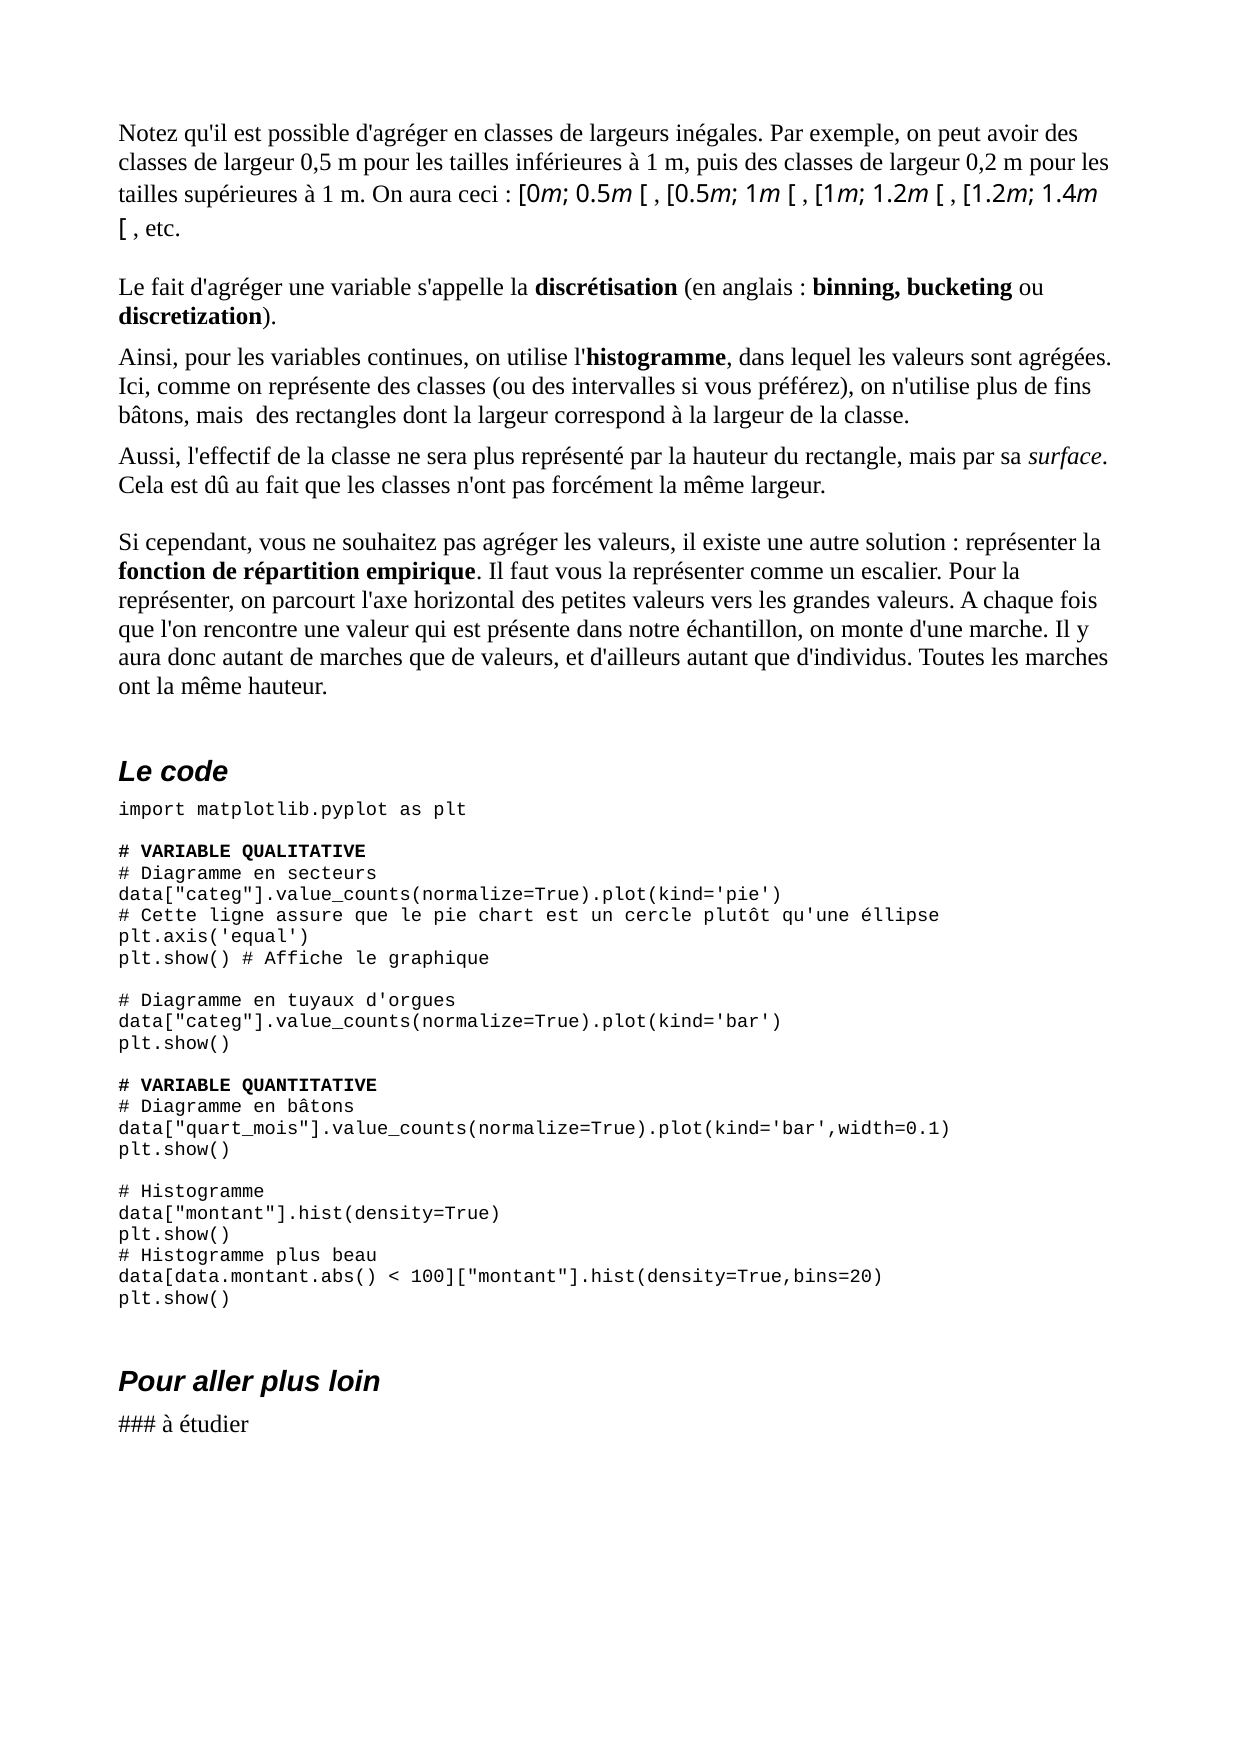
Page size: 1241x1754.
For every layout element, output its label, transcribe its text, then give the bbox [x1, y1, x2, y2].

text ### à étudier [118, 1409, 1122, 1438]
text plt.show() # Affiche le graphique [118, 948, 1122, 970]
text # VARIABLE QUALITATIVE [118, 842, 1122, 863]
text plt.show() [118, 1225, 1122, 1246]
text Ainsi, pour les variables continues, on utilise l'histogramme, dans lequel les valeurs sont agrégées. Ici, comme on représente des classes (ou des intervalles si vous préférez), on n'utilise plus de fins bâtons, mais des rectangles dont la largeur correspond à la largeur de la classe. [118, 342, 1122, 429]
text plt.show() [118, 1288, 1122, 1310]
text Notez qu'il est possible d'agréger en classes de largeurs inégales. Par exemple, on peut avoir des classes de largeur 0,5 m pour les tailles inférieures à 1 m, puis des classes de largeur 0,2 m pour les tailles supérieures à 1 m. On aura ceci : [0m; 0.5m [ , [0.5m; 1m [ , [1m; 1.2m [ , [1.2m; 1.4m [ , etc. [118, 118, 1122, 244]
subtitle Pour aller plus loin [118, 1363, 1122, 1397]
text import matplotlib.pyplot as plt [118, 800, 1122, 821]
subtitle Le code [118, 754, 1122, 787]
text Si cependant, vous ne souhaitez pas agréger les valeurs, il existe une autre solution : représenter la fonction de répartition empirique. Il faut vous la représenter comme un escalier. Pour la représenter, on parcourt l'axe horizontal des petites valeurs vers les grandes valeurs. A chaque fois que l'on rencontre une valeur qui est présente dans notre échantillon, on monte d'une marche. Il y aura donc autant de marches que de valeurs, et d'ailleurs autant que d'individus. Toutes les marches ont la même hauteur. [118, 527, 1122, 700]
text # Diagramme en tuyaux d'orgues [118, 991, 1122, 1012]
text # VARIABLE QUANTITATIVE [118, 1076, 1122, 1097]
text plt.show() [118, 1033, 1122, 1055]
text # Histogramme [118, 1182, 1122, 1203]
text data["quart_mois"].value_counts(normalize=True).plot(kind='bar',width=0.1) [118, 1118, 1122, 1140]
text plt.axis('equal') [118, 927, 1122, 948]
text plt.show() [118, 1140, 1122, 1161]
text Le fait d'agréger une variable s'appelle la discrétisation (en anglais : binning, bucketing ou discretization). [118, 272, 1122, 330]
text data["categ"].value_counts(normalize=True).plot(kind='bar') [118, 1012, 1122, 1033]
text # Diagramme en bâtons [118, 1097, 1122, 1118]
text data["categ"].value_counts(normalize=True).plot(kind='pie') [118, 885, 1122, 906]
text # Diagramme en secteurs [118, 863, 1122, 885]
text # Cette ligne assure que le pie chart est un cercle plutôt qu'une éllipse [118, 906, 1122, 927]
text # Histogramme plus beau [118, 1246, 1122, 1267]
text data[data.montant.abs() < 100]["montant"].hist(density=True,bins=20) [118, 1267, 1122, 1288]
text data["montant"].hist(density=True) [118, 1203, 1122, 1225]
text Aussi, l'effectif de la classe ne sera plus représenté par la hauteur du rectangle, mais par sa surface. Cela est dû au fait que les classes n'ont pas forcément la même largeur. [118, 441, 1122, 499]
